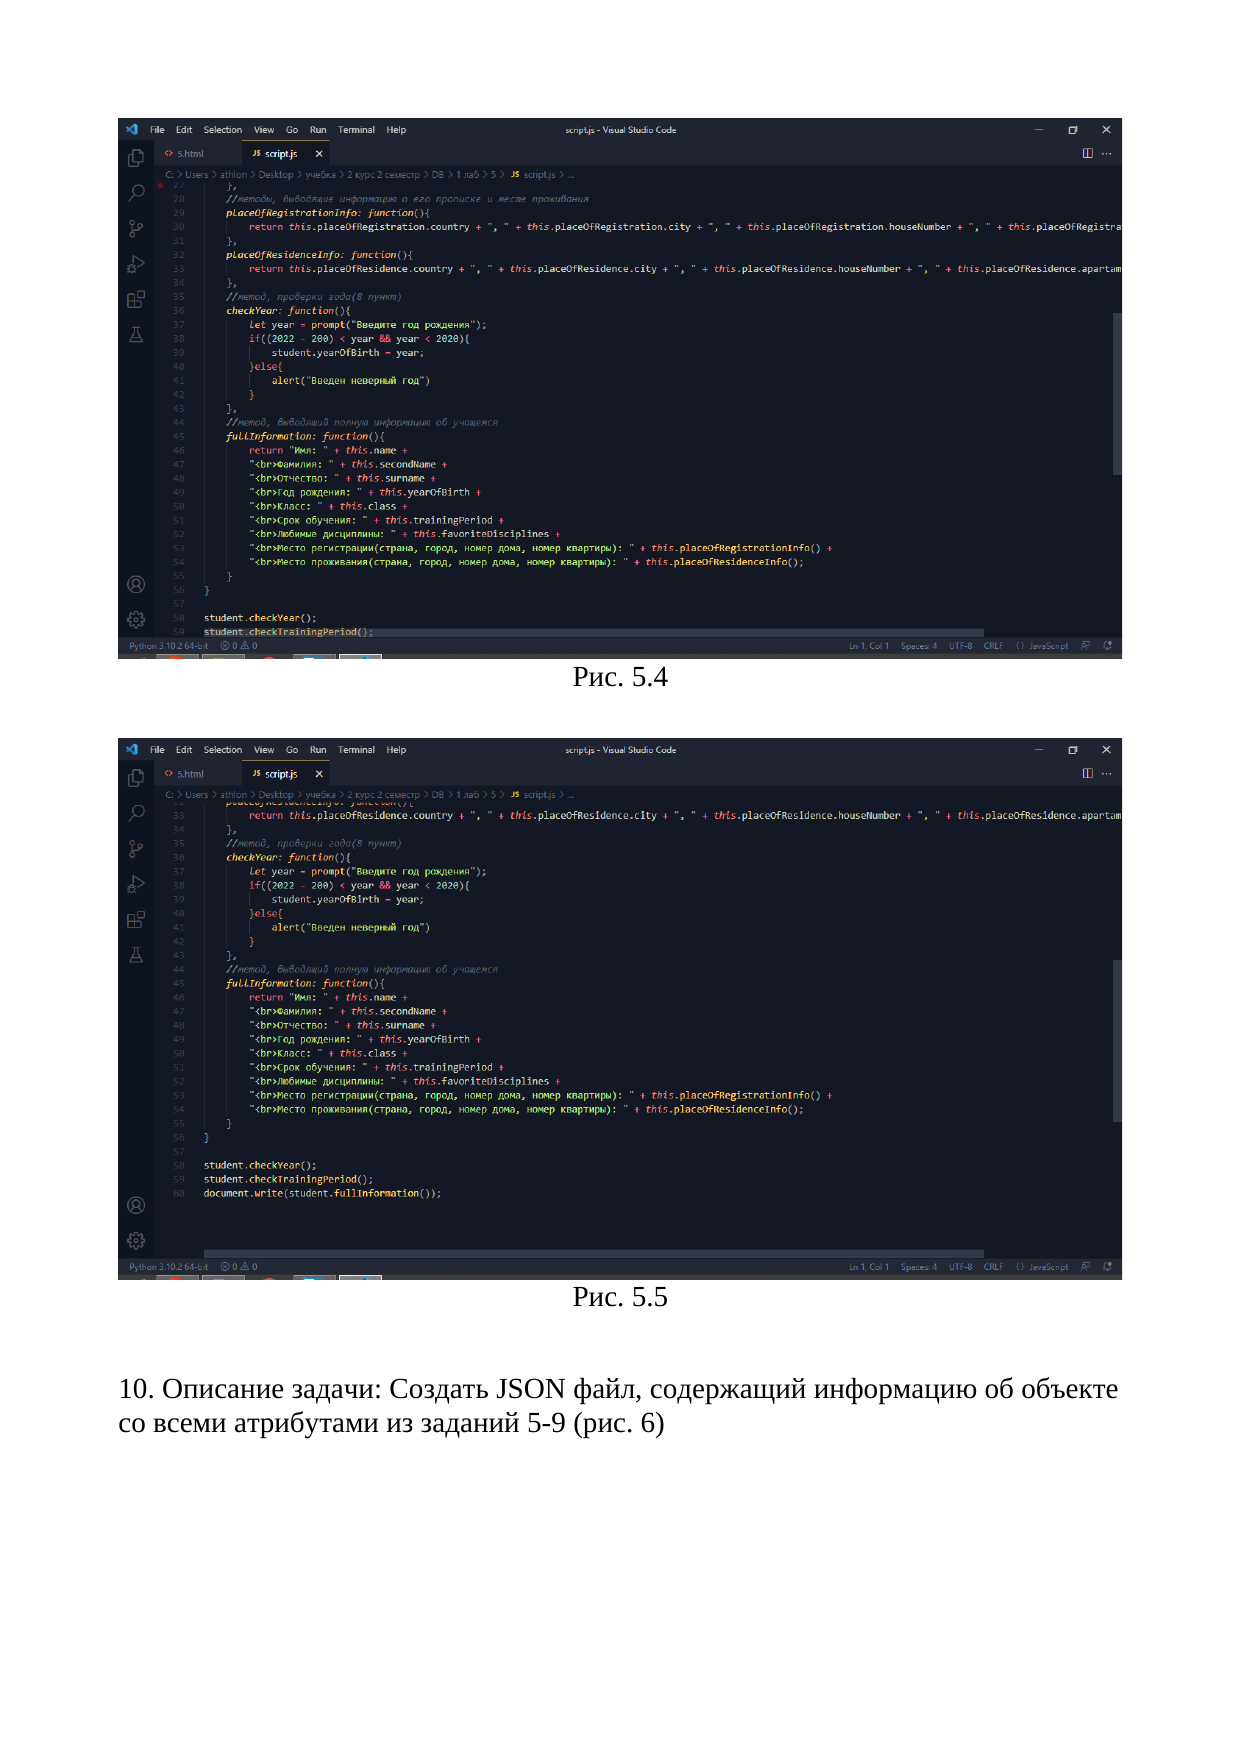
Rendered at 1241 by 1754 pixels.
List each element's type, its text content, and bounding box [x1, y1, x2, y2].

picture [118, 118, 1123, 659]
picture [118, 738, 1123, 1280]
text Рис. 5.5 [118, 1280, 1122, 1313]
text Рис. 5.4 [118, 659, 1122, 692]
text 10. Описание задачи: Создать JSON файл, содержащий информацию об объекте со всеми атрибутами из заданий 5-9 (рис. 6) [118, 1371, 1122, 1438]
